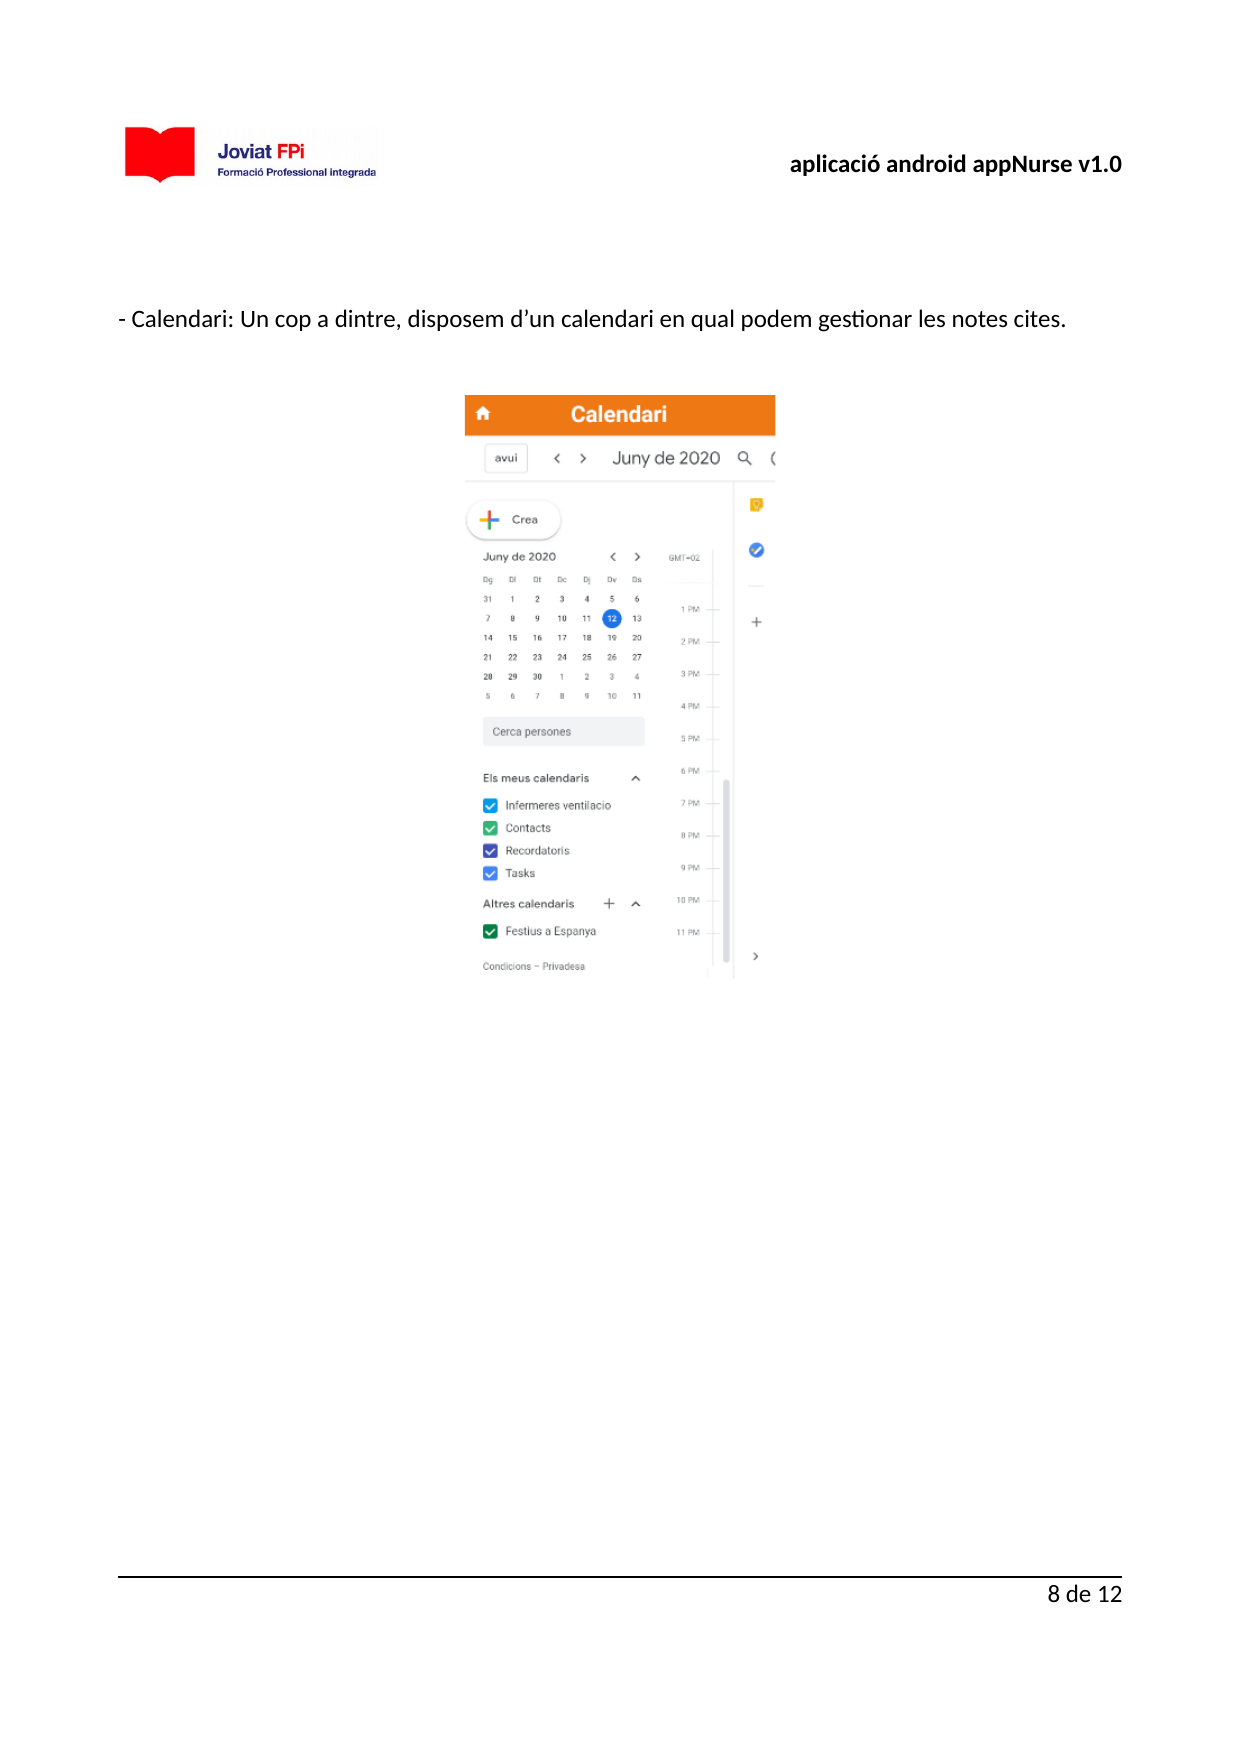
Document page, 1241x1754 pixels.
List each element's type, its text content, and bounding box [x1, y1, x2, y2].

text - Calendari: Un cop a dintre, disposem d’un calendari en qual podem gestionar les notes cites. [118, 303, 1122, 334]
